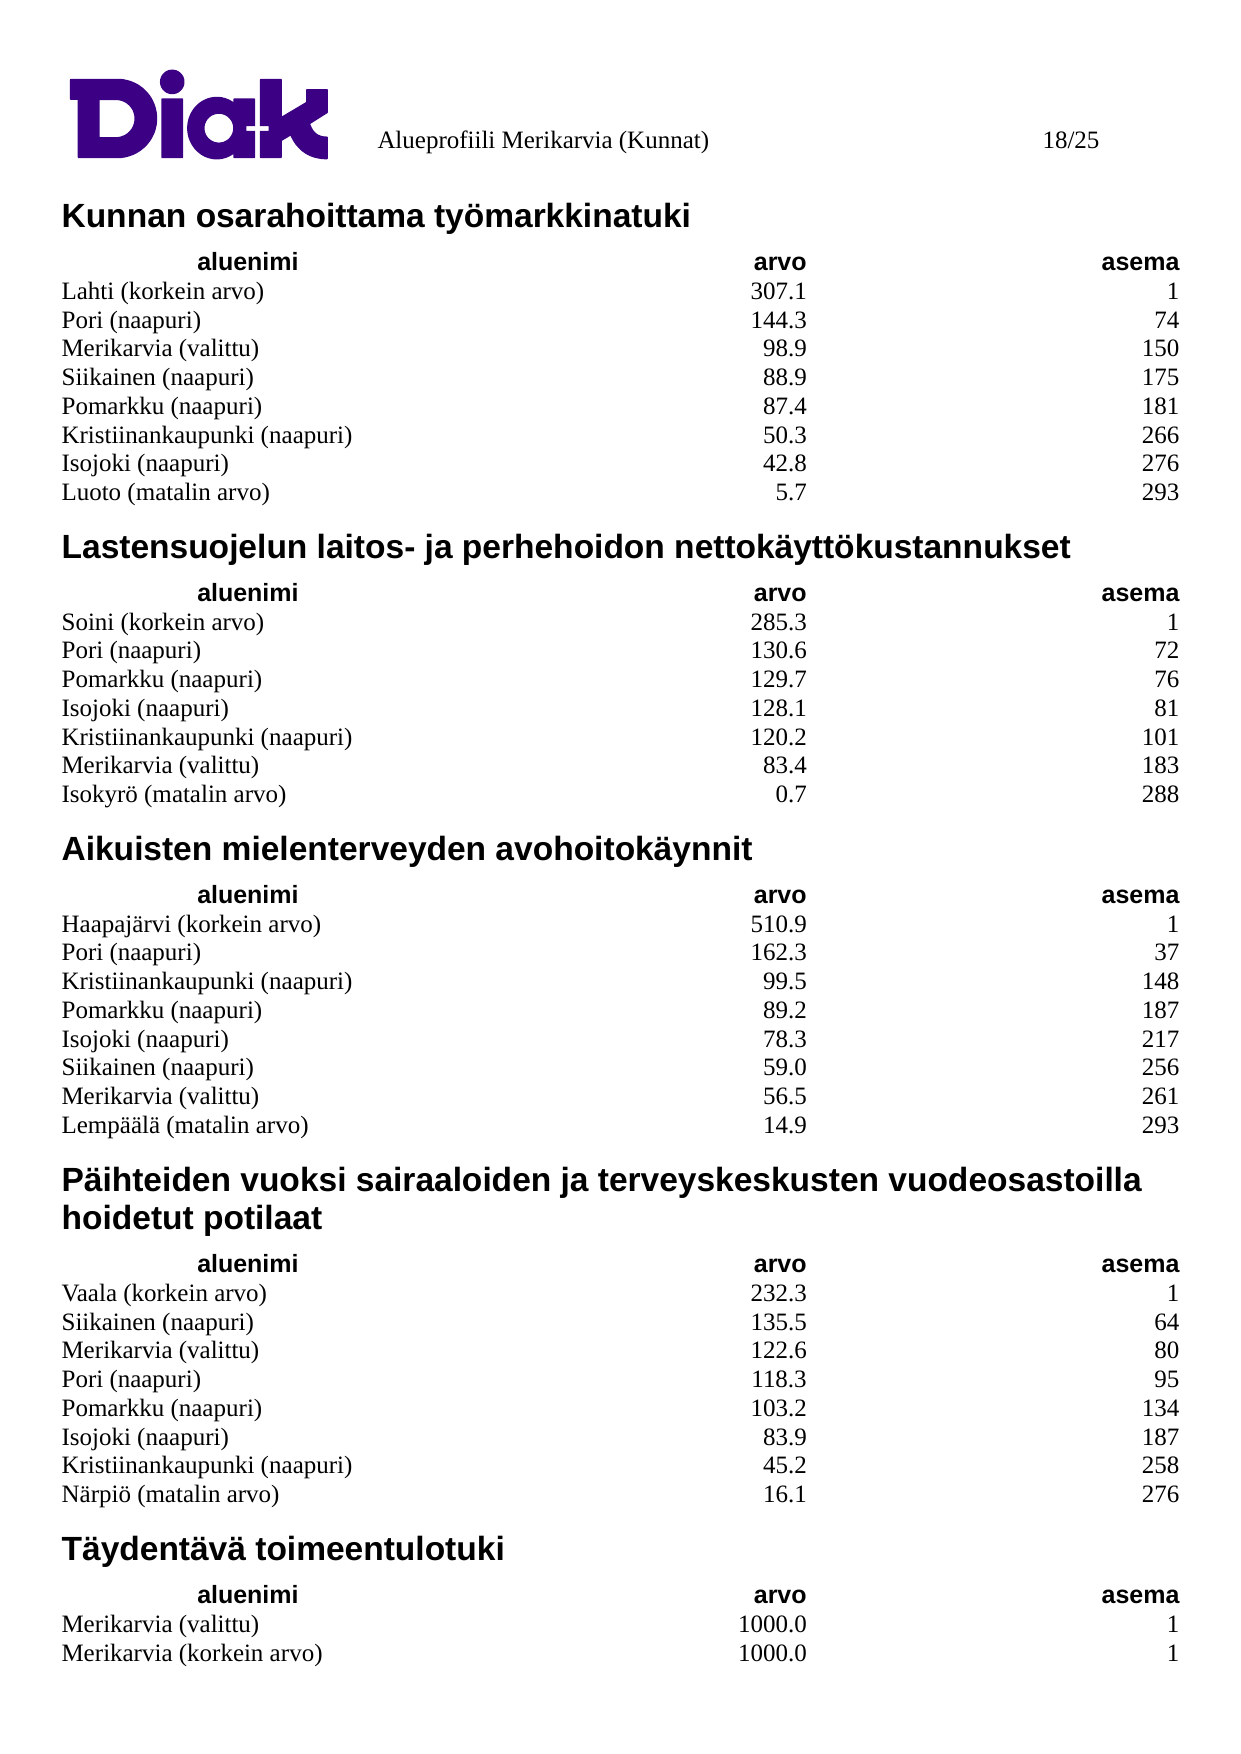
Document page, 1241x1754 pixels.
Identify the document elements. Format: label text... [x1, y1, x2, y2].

table_cell Pori (naapuri) [61, 938, 434, 966]
table_cell Kristiinankaupunki (naapuri) [61, 722, 434, 751]
table_cell 261 [806, 1081, 1179, 1110]
table_header asema [806, 247, 1179, 276]
table_cell 187 [806, 1422, 1179, 1451]
table_cell 80 [806, 1336, 1179, 1364]
table_cell 1000.0 [434, 1609, 806, 1638]
table_cell 103.2 [434, 1393, 806, 1422]
table_cell 88.9 [434, 362, 806, 391]
table_cell Soini (korkein arvo) [61, 607, 434, 636]
table_cell Haapajärvi (korkein arvo) [61, 909, 434, 937]
table_cell 122.6 [434, 1336, 806, 1364]
table_cell 16.1 [434, 1479, 806, 1508]
subtitle Lastensuojelun laitos- ja perhehoidon nettokäyttökustannukset [61, 527, 1179, 566]
table_cell Merikarvia (valittu) [61, 1081, 434, 1110]
table_cell Merikarvia (valittu) [61, 1336, 434, 1364]
table_cell 59.0 [434, 1053, 806, 1081]
table_cell 134 [806, 1393, 1179, 1422]
table_cell 98.9 [434, 334, 806, 362]
table_cell Siikainen (naapuri) [61, 1307, 434, 1336]
subtitle Päihteiden vuoksi sairaaloiden ja terveyskeskusten vuodeosastoilla hoidetut potilaat [61, 1159, 1179, 1237]
table_cell 1 [806, 909, 1179, 937]
table_header aluenimi [61, 578, 434, 607]
subtitle Aikuisten mielenterveyden avohoitokäynnit [61, 829, 1179, 867]
table_cell 81 [806, 693, 1179, 722]
table_cell Pori (naapuri) [61, 1364, 434, 1393]
table_header arvo [434, 880, 806, 909]
table_cell 128.1 [434, 693, 806, 722]
subtitle Kunnan osarahoittama työmarkkinatuki [61, 196, 1179, 235]
table_cell 120.2 [434, 722, 806, 751]
table_cell 76 [806, 664, 1179, 693]
table_cell 89.2 [434, 995, 806, 1024]
table_cell 276 [806, 449, 1179, 477]
table_cell 74 [806, 305, 1179, 333]
table_header asema [806, 578, 1179, 607]
table_cell Lempäälä (matalin arvo) [61, 1110, 434, 1139]
table_cell Merikarvia (valittu) [61, 1609, 434, 1638]
table_cell 293 [806, 1110, 1179, 1139]
table_header arvo [434, 578, 806, 607]
table_cell 42.8 [434, 449, 806, 477]
table_cell Siikainen (naapuri) [61, 1053, 434, 1081]
table_cell 37 [806, 938, 1179, 966]
table_cell Pomarkku (naapuri) [61, 391, 434, 420]
table_cell 217 [806, 1024, 1179, 1052]
table_cell Pomarkku (naapuri) [61, 995, 434, 1024]
table_cell 14.9 [434, 1110, 806, 1139]
table_cell 129.7 [434, 664, 806, 693]
table_cell 293 [806, 477, 1179, 506]
table_cell 83.9 [434, 1422, 806, 1451]
table_cell 130.6 [434, 636, 806, 664]
table_cell 83.4 [434, 751, 806, 779]
table_cell 1 [806, 276, 1179, 305]
table_cell 1 [806, 1278, 1179, 1307]
table_cell Närpiö (matalin arvo) [61, 1479, 434, 1508]
table_cell Isojoki (naapuri) [61, 449, 434, 477]
table_header aluenimi [61, 247, 434, 276]
table_cell Merikarvia (valittu) [61, 751, 434, 779]
table_cell Luoto (matalin arvo) [61, 477, 434, 506]
table_cell 175 [806, 362, 1179, 391]
table_cell Siikainen (naapuri) [61, 362, 434, 391]
table_cell Merikarvia (korkein arvo) [61, 1638, 434, 1666]
table_cell 1000.0 [434, 1638, 806, 1666]
table_cell Isojoki (naapuri) [61, 1024, 434, 1052]
table_cell 50.3 [434, 420, 806, 448]
table_cell 510.9 [434, 909, 806, 937]
table_cell Pomarkku (naapuri) [61, 664, 434, 693]
table_cell 78.3 [434, 1024, 806, 1052]
table_header aluenimi [61, 1580, 434, 1609]
table_cell 288 [806, 779, 1179, 808]
table_cell 258 [806, 1451, 1179, 1479]
table_cell 101 [806, 722, 1179, 751]
table_header arvo [434, 247, 806, 276]
table_cell Isojoki (naapuri) [61, 693, 434, 722]
table_header asema [806, 1249, 1179, 1278]
subtitle Täydentävä toimeentulotuki [61, 1529, 1179, 1568]
table_cell 5.7 [434, 477, 806, 506]
table_cell 72 [806, 636, 1179, 664]
table_cell 150 [806, 334, 1179, 362]
table_header aluenimi [61, 880, 434, 909]
table_cell Isojoki (naapuri) [61, 1422, 434, 1451]
table_cell 1 [806, 607, 1179, 636]
table_cell Pomarkku (naapuri) [61, 1393, 434, 1422]
table_cell 99.5 [434, 966, 806, 995]
table_cell 0.7 [434, 779, 806, 808]
table_cell 45.2 [434, 1451, 806, 1479]
table_cell 87.4 [434, 391, 806, 420]
table_cell 144.3 [434, 305, 806, 333]
table_cell Lahti (korkein arvo) [61, 276, 434, 305]
table_cell 266 [806, 420, 1179, 448]
table_cell 256 [806, 1053, 1179, 1081]
table_cell 162.3 [434, 938, 806, 966]
table_cell 95 [806, 1364, 1179, 1393]
table_cell Kristiinankaupunki (naapuri) [61, 1451, 434, 1479]
table_cell 1 [806, 1609, 1179, 1638]
table_cell 1 [806, 1638, 1179, 1666]
table_header aluenimi [61, 1249, 434, 1278]
table_cell 187 [806, 995, 1179, 1024]
table_header asema [806, 880, 1179, 909]
table_cell Kristiinankaupunki (naapuri) [61, 420, 434, 448]
table_cell Isokyrö (matalin arvo) [61, 779, 434, 808]
table_cell 64 [806, 1307, 1179, 1336]
table_header asema [806, 1580, 1179, 1609]
table_cell 276 [806, 1479, 1179, 1508]
table_cell 181 [806, 391, 1179, 420]
table_cell 285.3 [434, 607, 806, 636]
table_cell 118.3 [434, 1364, 806, 1393]
table_cell Merikarvia (valittu) [61, 334, 434, 362]
table_header arvo [434, 1580, 806, 1609]
table_cell 232.3 [434, 1278, 806, 1307]
table_cell 148 [806, 966, 1179, 995]
table_cell Vaala (korkein arvo) [61, 1278, 434, 1307]
table_header arvo [434, 1249, 806, 1278]
table_cell Kristiinankaupunki (naapuri) [61, 966, 434, 995]
table_cell 183 [806, 751, 1179, 779]
table_cell 56.5 [434, 1081, 806, 1110]
table_cell 135.5 [434, 1307, 806, 1336]
table_cell Pori (naapuri) [61, 305, 434, 333]
table_cell 307.1 [434, 276, 806, 305]
table_cell Pori (naapuri) [61, 636, 434, 664]
